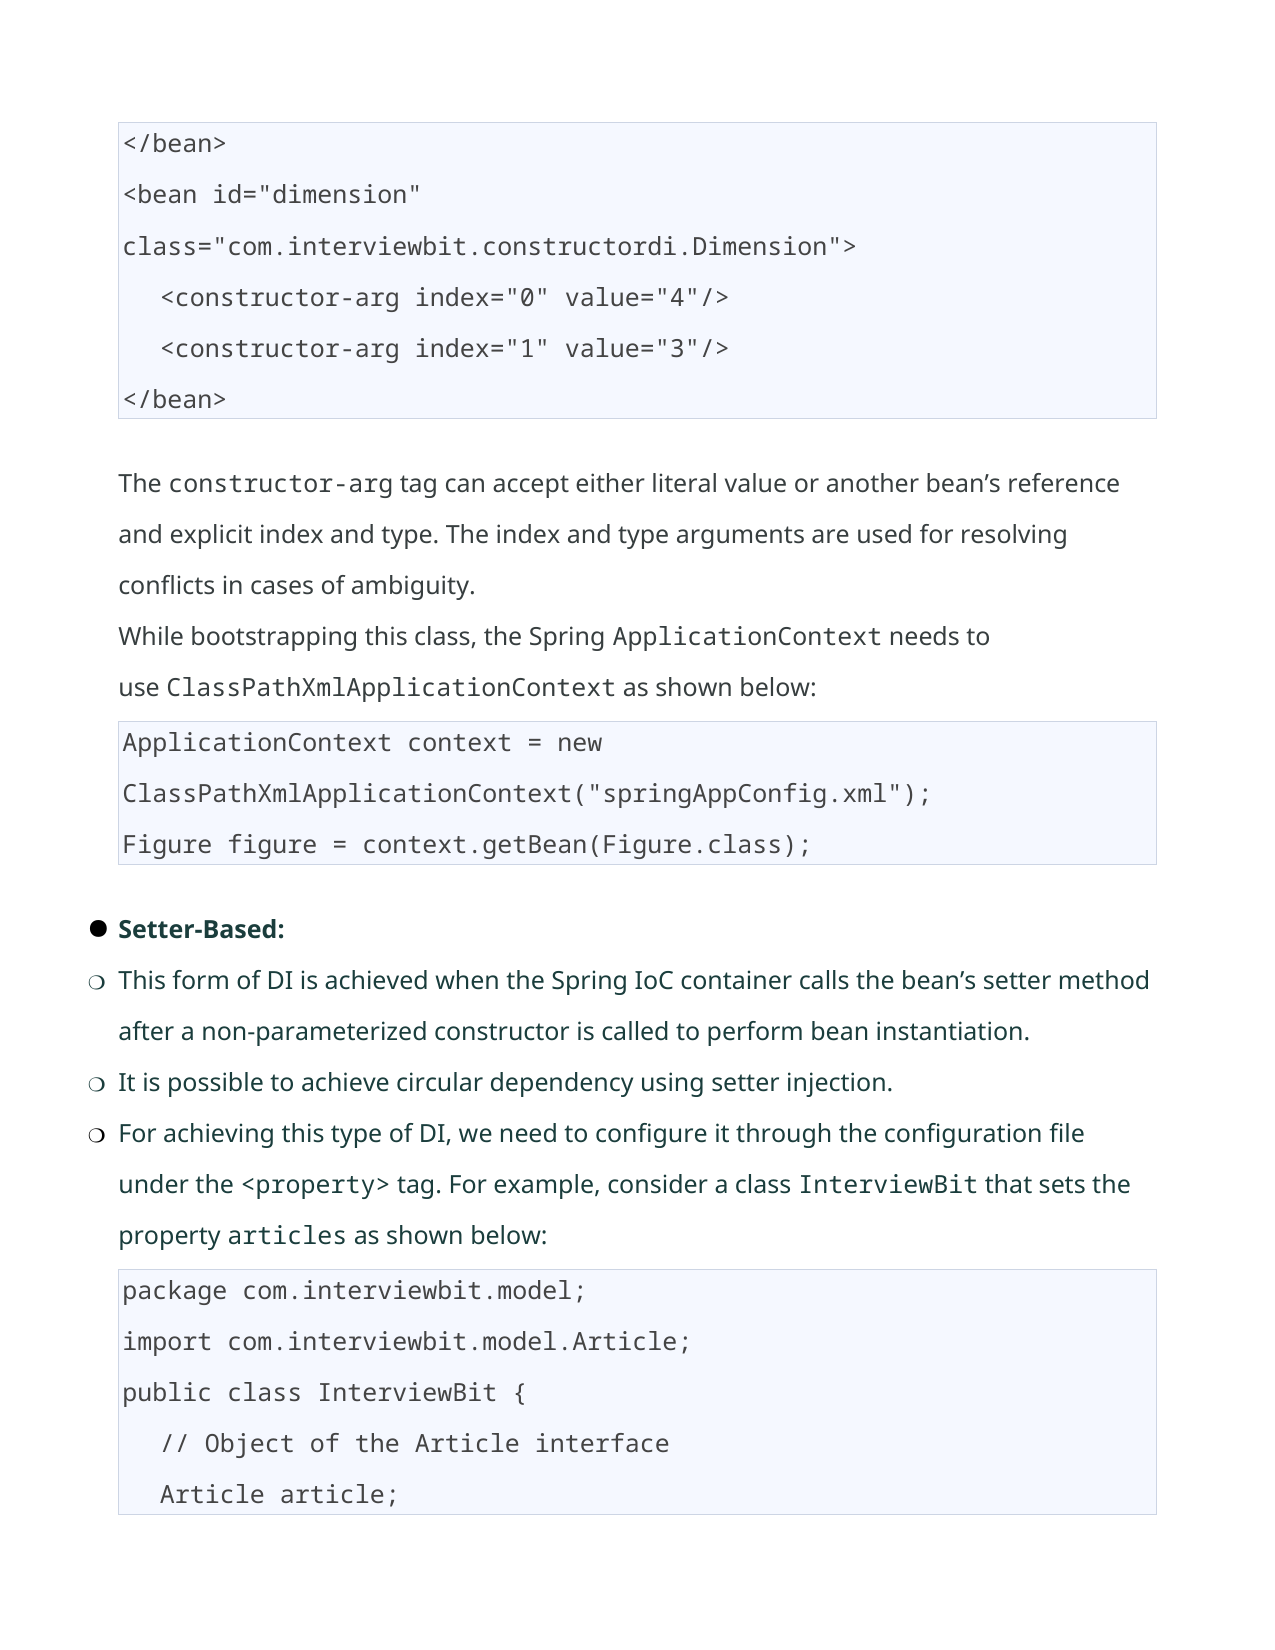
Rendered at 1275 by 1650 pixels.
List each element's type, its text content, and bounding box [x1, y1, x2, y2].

text </bean> [119, 377, 1156, 418]
text import com.interviewbit.model.Article; [119, 1320, 1156, 1358]
text ApplicationContext context = new ClassPathXmlApplicationContext("springAppConfig.xml"); [119, 722, 1156, 810]
text // Object of the Article interface [119, 1422, 1156, 1460]
list For achieving this type of DI, we need to configure it through the configuration file under the <property> tag. For example, consider a class InterviewBit that sets the property articles as shown below: [118, 1116, 1157, 1252]
text The constructor-arg tag can accept either literal value or another bean’s reference and explicit index and type. The index and type arguments are used for resolving conflicts in cases of ambiguity. While bootstrapping this class, the Spring ApplicationContext needs to use ClassPathXmlApplicationContext as shown below: [118, 466, 1157, 704]
text Article article; [119, 1473, 1156, 1514]
text <bean id="dimension" class="com.interviewbit.constructordi.Dimension"> [119, 173, 1156, 262]
text public class InterviewBit { [119, 1371, 1156, 1409]
text <constructor-arg index="1" value="3"/> [119, 326, 1156, 364]
list This form of DI is achieved when the Spring IoC container calls the bean’s setter method after a non-parameterized constructor is called to perform bean instantiation. [118, 962, 1157, 1048]
list It is possible to achieve circular dependency using setter injection. [118, 1064, 1157, 1099]
text <constructor-arg index="0" value="4"/> [119, 275, 1156, 313]
text Figure figure = context.getBean(Figure.class); [119, 823, 1156, 864]
text package com.interviewbit.model; [119, 1270, 1156, 1307]
text </bean> [119, 123, 1156, 160]
list Setter-Based: [118, 911, 1157, 946]
